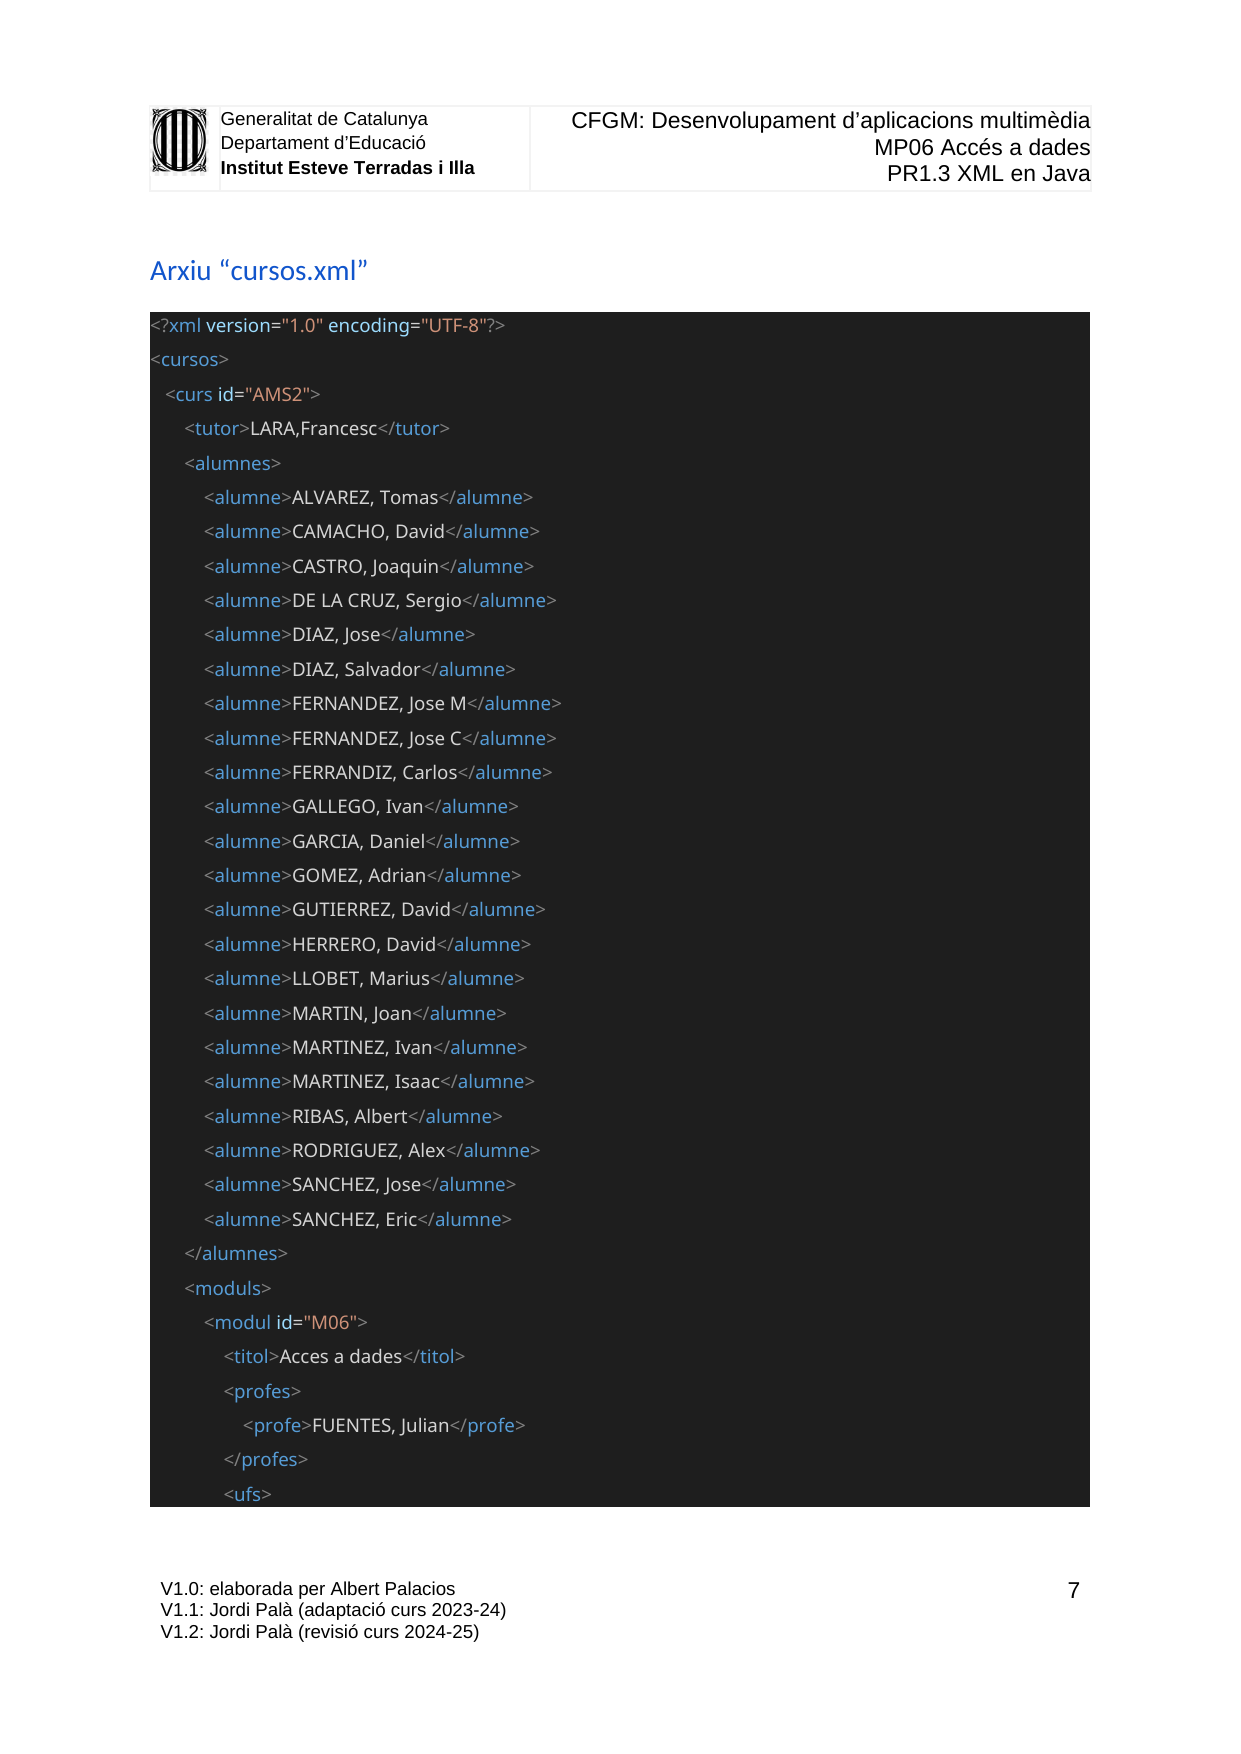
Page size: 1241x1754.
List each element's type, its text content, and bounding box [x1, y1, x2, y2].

text <cursos> [150, 347, 1090, 372]
text <alumnes> [150, 450, 1090, 475]
text <titol>Acces a dades</titol> [150, 1343, 1090, 1369]
text <alumne>RIBAS, Albert</alumne> [150, 1103, 1090, 1128]
text </profes> [150, 1447, 1090, 1472]
text <alumne>DIAZ, Jose</alumne> [150, 622, 1090, 647]
text <alumne>CAMACHO, David</alumne> [150, 518, 1090, 544]
text <alumne>FERRANDIZ, Carlos</alumne> [150, 759, 1090, 785]
text <profe>FUENTES, Julian</profe> [150, 1412, 1090, 1438]
text <alumne>SANCHEZ, Eric</alumne> [150, 1206, 1090, 1232]
text <alumne>GALLEGO, Ivan</alumne> [150, 793, 1090, 819]
text <curs id="AMS2"> [150, 381, 1090, 407]
text <alumne>DE LA CRUZ, Sergio</alumne> [150, 587, 1090, 613]
text <ufs> [150, 1481, 1090, 1507]
text <moduls> [150, 1275, 1090, 1300]
text <alumne>MARTINEZ, Isaac</alumne> [150, 1068, 1090, 1094]
text <alumne>CASTRO, Joaquin</alumne> [150, 553, 1090, 578]
text <profes> [150, 1378, 1090, 1403]
text <?xml version="1.0" encoding="UTF-8"?> [150, 312, 1090, 338]
text <alumne>MARTIN, Joan</alumne> [150, 1000, 1090, 1025]
text <alumne>SANCHEZ, Jose</alumne> [150, 1172, 1090, 1197]
text <tutor>LARA,Francesc</tutor> [150, 415, 1090, 441]
text <alumne>RODRIGUEZ, Alex</alumne> [150, 1137, 1090, 1163]
text <modul id="M06"> [150, 1309, 1090, 1335]
text <alumne>DIAZ, Salvador</alumne> [150, 656, 1090, 682]
text <alumne>GARCIA, Daniel</alumne> [150, 828, 1090, 853]
text <alumne>GOMEZ, Adrian</alumne> [150, 862, 1090, 888]
picture [150, 107, 209, 176]
text <alumne>ALVAREZ, Tomas</alumne> [150, 484, 1090, 510]
text <alumne>HERRERO, David</alumne> [150, 931, 1090, 957]
subtitle Arxiu “cursos.xml” [150, 252, 1090, 287]
text </alumnes> [150, 1240, 1090, 1266]
text <alumne>LLOBET, Marius</alumne> [150, 965, 1090, 991]
text <alumne>FERNANDEZ, Jose C</alumne> [150, 725, 1090, 750]
text <alumne>GUTIERREZ, David</alumne> [150, 897, 1090, 922]
text <alumne>MARTINEZ, Ivan</alumne> [150, 1034, 1090, 1060]
text <alumne>FERNANDEZ, Jose M</alumne> [150, 690, 1090, 716]
